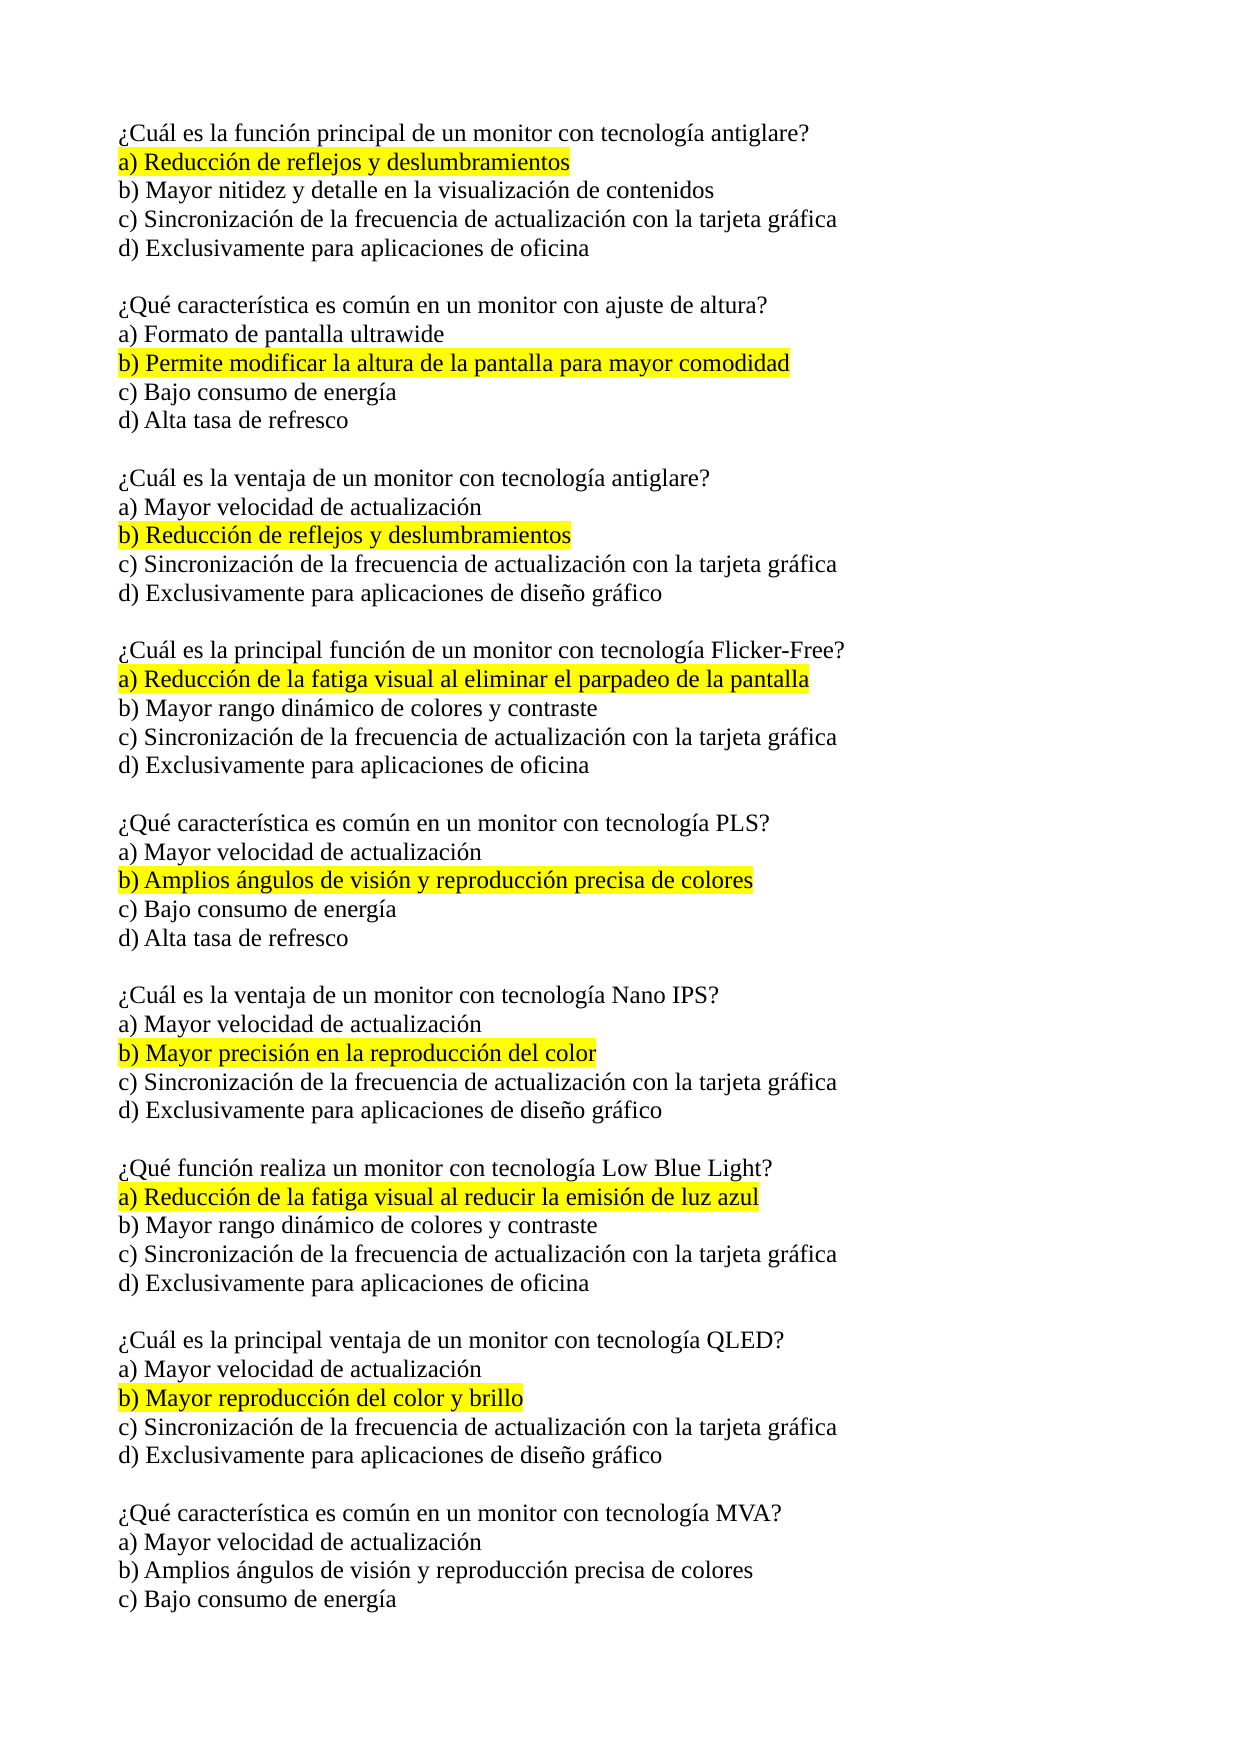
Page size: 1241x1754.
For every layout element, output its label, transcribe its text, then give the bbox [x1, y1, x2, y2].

text d) Exclusivamente para aplicaciones de oficina [118, 1268, 1122, 1297]
text a) Mayor velocidad de actualización [118, 1354, 1122, 1383]
text d) Exclusivamente para aplicaciones de oficina [118, 233, 1122, 262]
text ¿Qué función realiza un monitor con tecnología Low Blue Light? [118, 1153, 1122, 1182]
text b) Mayor nitidez y detalle en la visualización de contenidos [118, 176, 1122, 204]
text b) Mayor reproducción del color y brillo [118, 1383, 1122, 1412]
text a) Mayor velocidad de actualización [118, 1009, 1122, 1038]
text a) Mayor velocidad de actualización [118, 1527, 1122, 1556]
text ¿Cuál es la función principal de un monitor con tecnología antiglare? [118, 118, 1122, 147]
text a) Mayor velocidad de actualización [118, 492, 1122, 521]
text c) Bajo consumo de energía [118, 377, 1122, 406]
text c) Sincronización de la frecuencia de actualización con la tarjeta gráfica [118, 204, 1122, 233]
text c) Bajo consumo de energía [118, 894, 1122, 923]
text d) Exclusivamente para aplicaciones de diseño gráfico [118, 1441, 1122, 1469]
text c) Sincronización de la frecuencia de actualización con la tarjeta gráfica [118, 1067, 1122, 1096]
text a) Reducción de la fatiga visual al reducir la emisión de luz azul [118, 1182, 1122, 1211]
text c) Sincronización de la frecuencia de actualización con la tarjeta gráfica [118, 1412, 1122, 1441]
text ¿Cuál es la principal ventaja de un monitor con tecnología QLED? [118, 1326, 1122, 1354]
text ¿Qué característica es común en un monitor con ajuste de altura? [118, 291, 1122, 319]
text a) Reducción de reflejos y deslumbramientos [118, 147, 1122, 176]
text c) Sincronización de la frecuencia de actualización con la tarjeta gráfica [118, 722, 1122, 751]
text b) Mayor precisión en la reproducción del color [118, 1038, 1122, 1067]
text b) Mayor rango dinámico de colores y contraste [118, 1211, 1122, 1239]
text a) Formato de pantalla ultrawide [118, 319, 1122, 348]
text ¿Qué característica es común en un monitor con tecnología PLS? [118, 808, 1122, 837]
text a) Reducción de la fatiga visual al eliminar el parpadeo de la pantalla [118, 664, 1122, 693]
text ¿Qué característica es común en un monitor con tecnología MVA? [118, 1498, 1122, 1527]
text c) Sincronización de la frecuencia de actualización con la tarjeta gráfica [118, 1239, 1122, 1268]
text b) Reducción de reflejos y deslumbramientos [118, 521, 1122, 549]
text d) Exclusivamente para aplicaciones de diseño gráfico [118, 1096, 1122, 1124]
text d) Exclusivamente para aplicaciones de diseño gráfico [118, 578, 1122, 607]
text a) Mayor velocidad de actualización [118, 837, 1122, 866]
text b) Amplios ángulos de visión y reproducción precisa de colores [118, 1556, 1122, 1584]
text ¿Cuál es la ventaja de un monitor con tecnología antiglare? [118, 463, 1122, 492]
text ¿Cuál es la principal función de un monitor con tecnología Flicker-Free? [118, 636, 1122, 664]
text b) Mayor rango dinámico de colores y contraste [118, 693, 1122, 722]
text ¿Cuál es la ventaja de un monitor con tecnología Nano IPS? [118, 981, 1122, 1009]
text b) Amplios ángulos de visión y reproducción precisa de colores [118, 866, 1122, 894]
text c) Bajo consumo de energía [118, 1584, 1122, 1613]
text d) Alta tasa de refresco [118, 923, 1122, 952]
text c) Sincronización de la frecuencia de actualización con la tarjeta gráfica [118, 549, 1122, 578]
text d) Exclusivamente para aplicaciones de oficina [118, 751, 1122, 779]
text b) Permite modificar la altura de la pantalla para mayor comodidad [118, 348, 1122, 377]
text d) Alta tasa de refresco [118, 406, 1122, 434]
